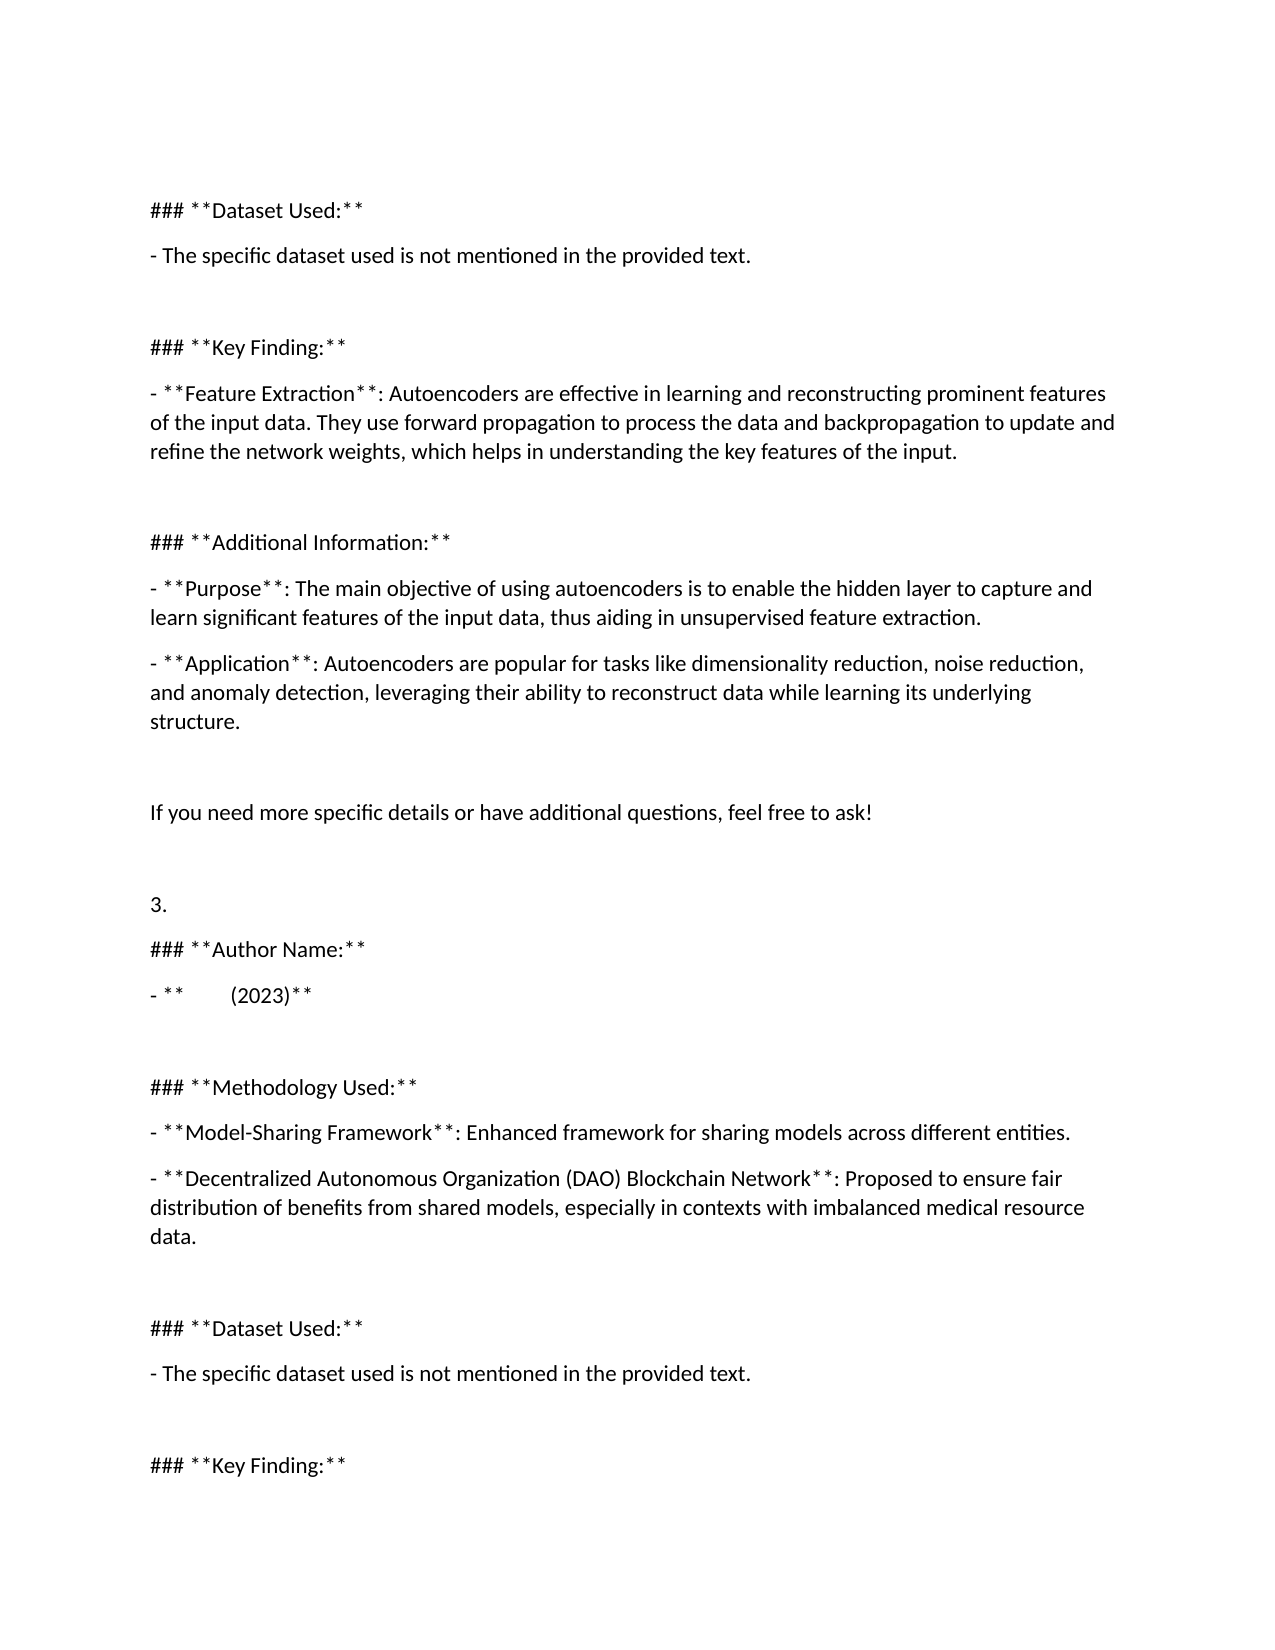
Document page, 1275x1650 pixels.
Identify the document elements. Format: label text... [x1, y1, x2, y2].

text - **Application**: Autoencoders are popular for tasks like dimensionality reduction, noise reduction, and anomaly detection, leveraging their ability to reconstruct data while learning its underlying structure. [150, 649, 1125, 735]
text ### **Author Name:** [150, 936, 1125, 963]
text - The specific dataset used is not mentioned in the provided text. [150, 1359, 1125, 1387]
text - ** (2023)** [150, 981, 1125, 1009]
text - The specific dataset used is not mentioned in the provided text. [150, 241, 1125, 269]
text If you need more specific details or have additional questions, feel free to ask! [150, 798, 1125, 826]
text ### **Additional Information:** [150, 528, 1125, 556]
text - **Feature Extraction**: Autoencoders are effective in learning and reconstructing prominent features of the input data. They use forward propagation to process the data and backpropagation to update and refine the network weights, which helps in understanding the key features of the input. [150, 379, 1125, 465]
text 3. [150, 890, 1125, 918]
text ### **Key Finding:** [150, 1451, 1125, 1479]
text ### **Dataset Used:** [150, 196, 1125, 224]
text ### **Methodology Used:** [150, 1073, 1125, 1101]
text ### **Dataset Used:** [150, 1314, 1125, 1342]
text - **Purpose**: The main objective of using autoencoders is to enable the hidden layer to capture and learn significant features of the input data, thus aiding in unsupervised feature extraction. [150, 574, 1125, 631]
text - **Model-Sharing Framework**: Enhanced framework for sharing models across different entities. [150, 1118, 1125, 1146]
text - **Decentralized Autonomous Organization (DAO) Blockchain Network**: Proposed to ensure fair distribution of benefits from shared models, especially in contexts with imbalanced medical resource data. [150, 1164, 1125, 1250]
text ### **Key Finding:** [150, 333, 1125, 361]
